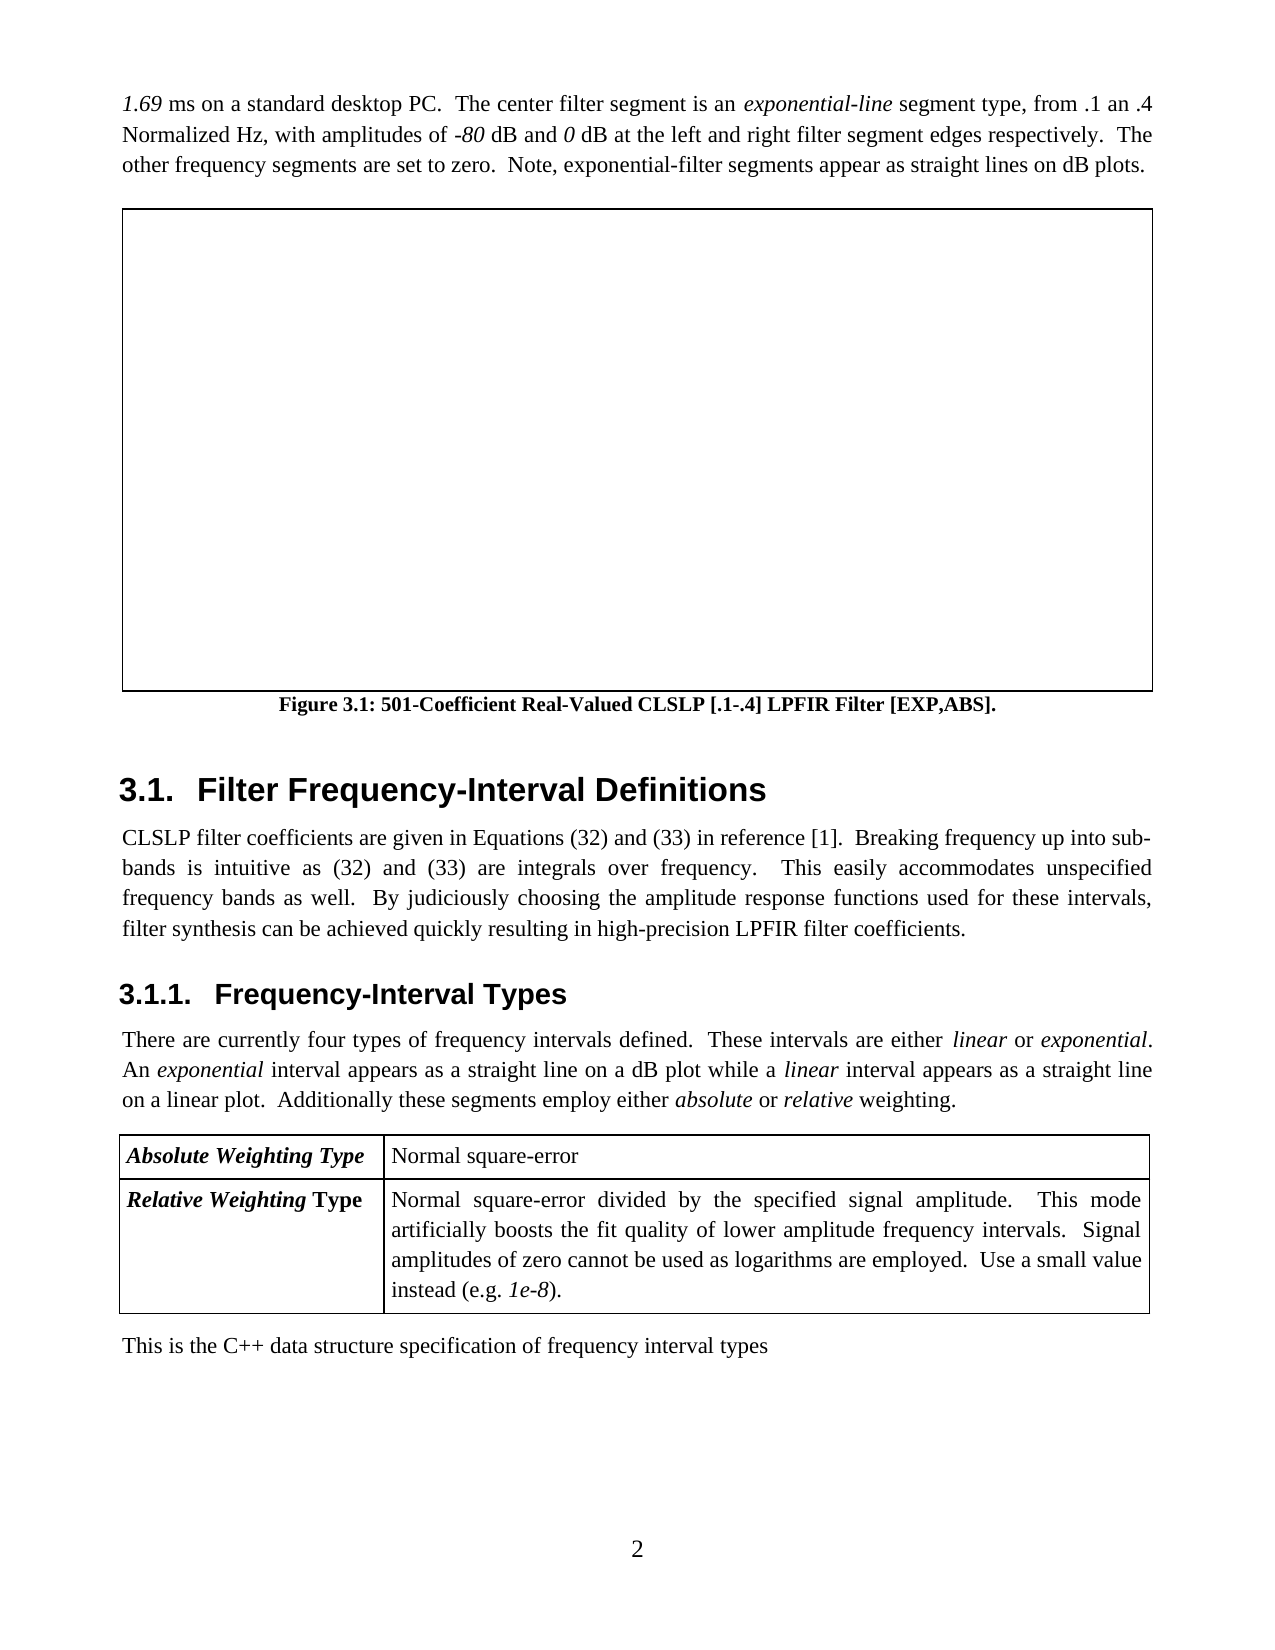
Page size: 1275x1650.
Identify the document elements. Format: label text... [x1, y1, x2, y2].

text There are currently four types of frequency intervals defined. These intervals are either linear or exponential. An exponential interval appears as a straight line on a dB plot while a linear interval appears as a straight line on a linear plot. Additionally these segments employ either absolute or relative weighting. [119, 1023, 1156, 1116]
text 1.69 ms on a standard desktop PC. The center filter segment is an exponential-line segment type, from .1 an .4 Normalized Hz, with amplitudes of -80 dB and 0 dB at the left and right filter segment edges respectively. The other frequency segments are set to zero. Note, exponential-filter segments appear as straight lines on dB plots. [119, 87, 1156, 177]
table_header Normal square-error [385, 1136, 1149, 1178]
text This is the C++ data structure specification of frequency interval types [119, 1329, 1156, 1362]
text [123, 210, 1152, 690]
table_cell Relative Weighting Type [120, 1180, 383, 1313]
text Figure 3.1: 501-Coefficient Real-Valued CLSLP [.1-.4] LPFIR Filter [EXP,ABS]. [122, 692, 1153, 716]
table_cell Normal square-error divided by the specified signal amplitude. This mode artificially boosts the fit quality of lower amplitude frequency intervals. Signal amplitudes of zero cannot be used as logarithms are employed. Use a small value instead (e.g. 1e-8). [385, 1180, 1149, 1313]
subtitle Filter Frequency-Interval Definitions [119, 770, 1156, 808]
table_header Absolute Weighting Type [120, 1136, 383, 1178]
subtitle Frequency-Interval Types [119, 977, 1156, 1011]
text CLSLP filter coefficients are given in Equations (32) and (33) in reference [1]. Breaking frequency up into sub-bands is intuitive as (32) and (33) are integrals over frequency. This easily accommodates unspecified frequency bands as well. By judiciously choosing the amplitude response functions used for these intervals, filter synthesis can be achieved quickly resulting in high-precision LPFIR filter coefficients. [119, 821, 1156, 944]
